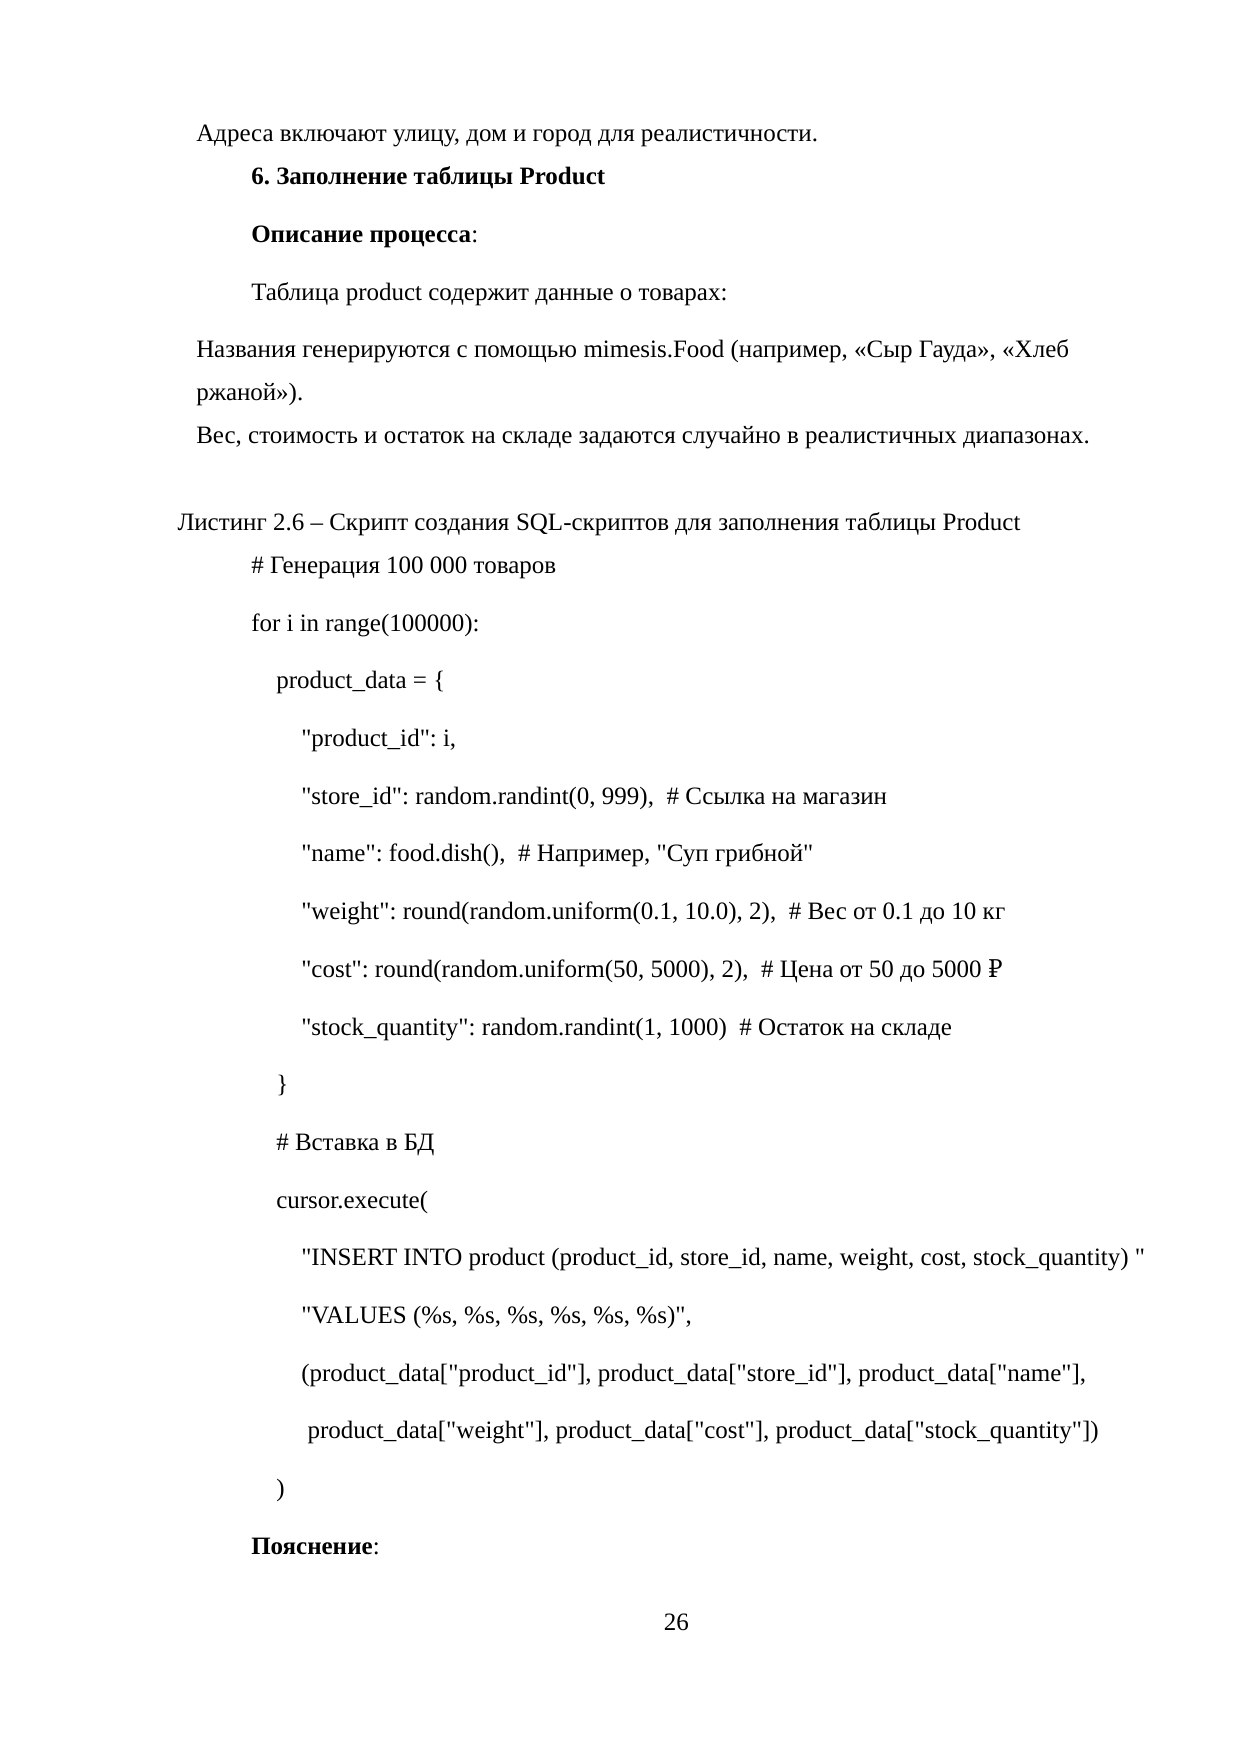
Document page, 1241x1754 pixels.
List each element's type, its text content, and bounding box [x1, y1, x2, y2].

text (product_data["product_id"], product_data["store_id"], product_data["name"], [177, 1358, 1181, 1387]
text 6. Заполнение таблицы Product [177, 161, 1181, 190]
text Пояснение: [177, 1531, 1181, 1560]
text ) [177, 1473, 1181, 1502]
list Вес, стоимость и остаток на складе задаются случайно в реалистичных диапазонах. [177, 421, 1181, 449]
text "store_id": random.randint(0, 999), # Ссылка на магазин [177, 781, 1181, 809]
list Названия генерируются с помощью mimesis.Food (например, «Сыр Гауда», «Хлеб ржаной»). [177, 334, 1181, 406]
text product_data = { [177, 665, 1181, 694]
text "stock_quantity": random.randint(1, 1000) # Остаток на складе [177, 1012, 1181, 1040]
text "product_id": i, [177, 723, 1181, 752]
text cursor.execute( [177, 1185, 1181, 1213]
text "INSERT INTO product (product_id, store_id, name, weight, cost, stock_quantity) " [177, 1242, 1181, 1271]
list Адреса включают улицу, дом и город для реалистичности. [177, 118, 1181, 147]
text "weight": round(random.uniform(0.1, 10.0), 2), # Вес от 0.1 до 10 кг [177, 896, 1181, 925]
text "VALUES (%s, %s, %s, %s, %s, %s)", [177, 1300, 1181, 1329]
text } [177, 1069, 1181, 1098]
text product_data["weight"], product_data["cost"], product_data["stock_quantity"]) [177, 1416, 1181, 1444]
text "cost": round(random.uniform(50, 5000), 2), # Цена от 50 до 5000 ₽ [177, 954, 1181, 983]
text # Вставка в БД [177, 1127, 1181, 1156]
text Таблица product содержит данные о товарах: [177, 277, 1181, 305]
text for i in range(100000): [177, 608, 1181, 636]
text Листинг 2.6 – Скрипт создания SQL-скриптов для заполнения таблицы Product # Генерация 100 000 товаров [177, 507, 1181, 579]
text "name": food.dish(), # Например, "Суп грибной" [177, 838, 1181, 867]
text Описание процесса: [177, 219, 1181, 248]
